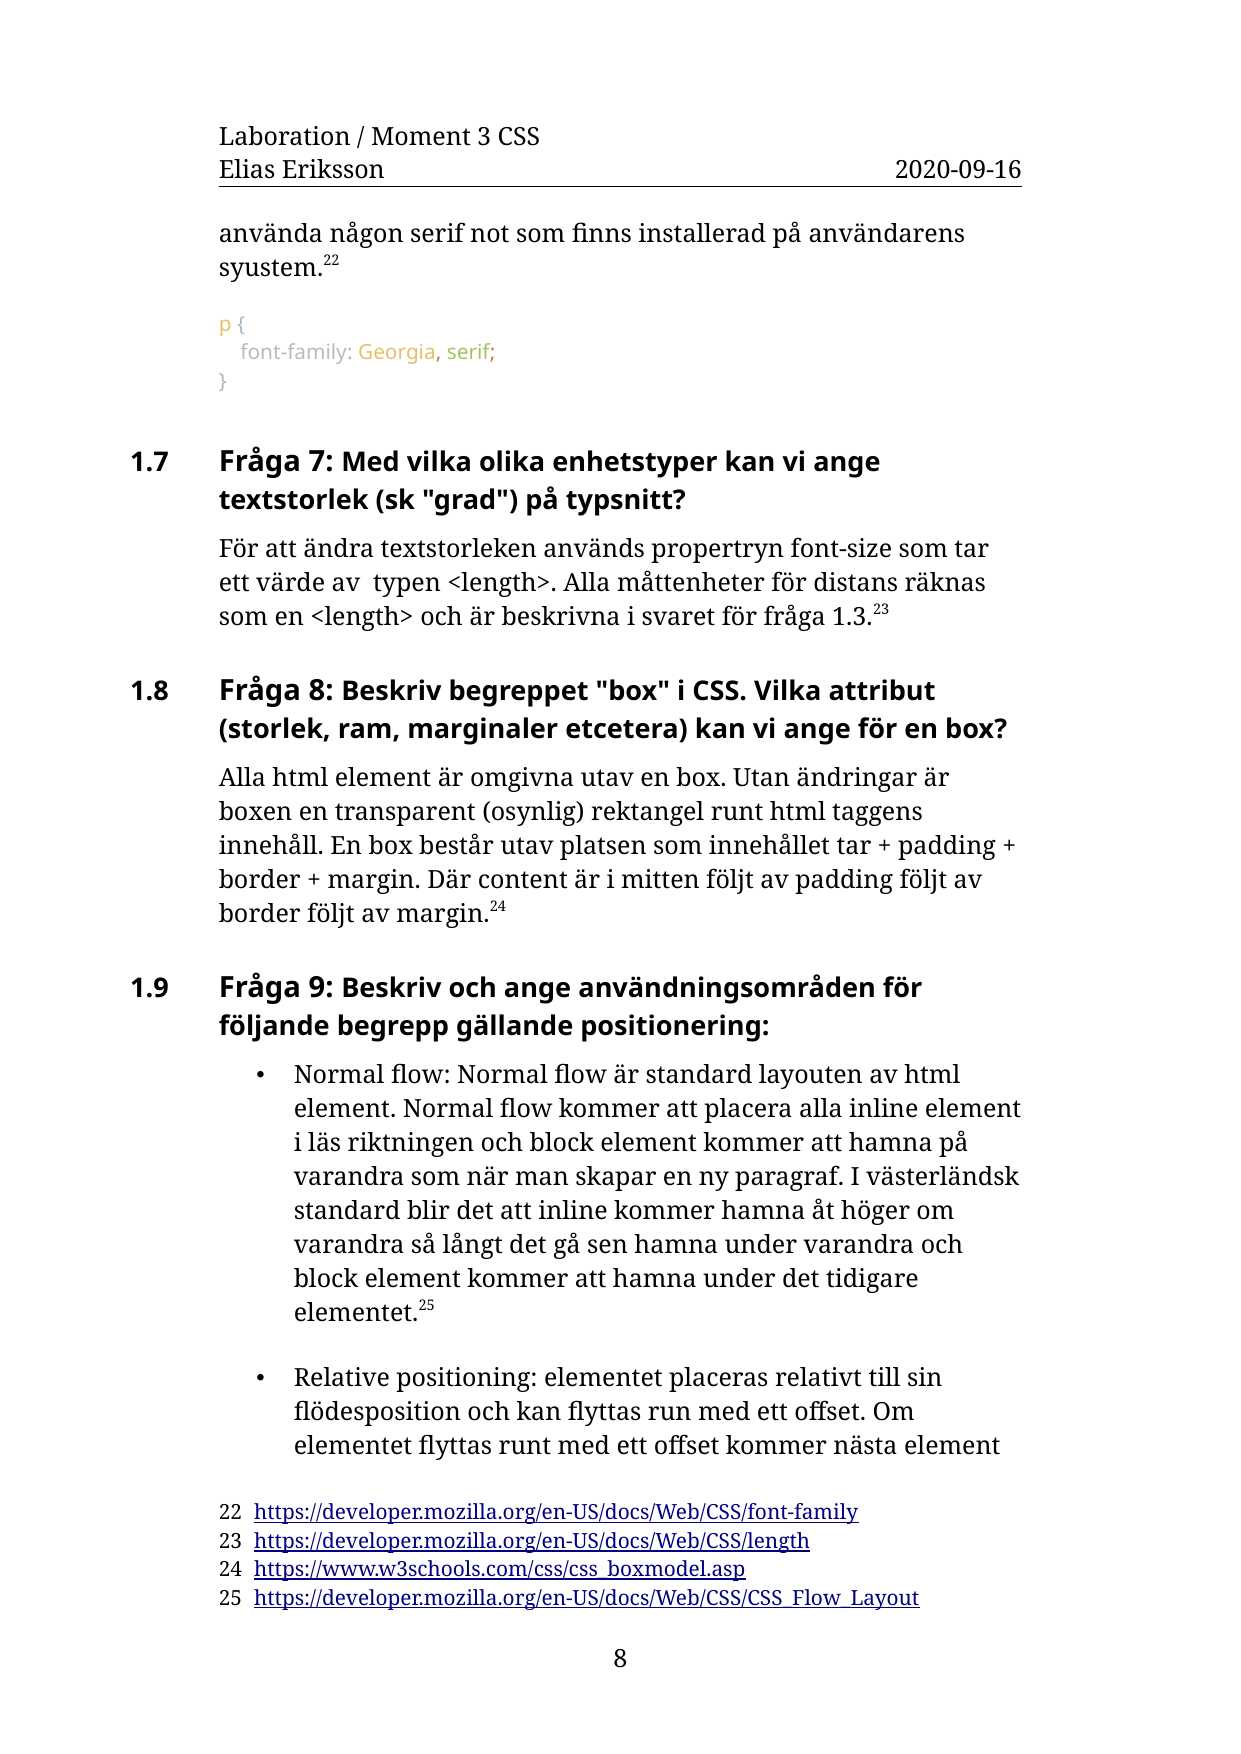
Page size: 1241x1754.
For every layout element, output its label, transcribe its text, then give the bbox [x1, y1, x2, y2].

text p { font-family: Georgia, serif; } [218, 309, 1022, 394]
subtitle Fråga 9: Beskriv och ange användningsområden för följande begrepp gällande positionering: [130, 967, 1022, 1043]
text Alla html element är omgivna utav en box. Utan ändringar är boxen en transparent (osynlig) rektangel runt html taggens innehåll. En box består utav platsen som innehållet tar + padding + border + margin. Där content är i mitten följt av padding följt av border följt av margin. [218, 759, 1022, 929]
list Normal flow: Normal flow är standard layouten av html element. Normal flow kommer att placera alla inline element i läs riktningen och block element kommer att hamna på varandra som när man skapar en ny paragraf. I västerländsk standard blir det att inline kommer hamna åt höger om varandra så långt det gå sen hamna under varandra och block element kommer att hamna under det tidigare elementet. [256, 1056, 1022, 1329]
list https://developer.mozilla.org/en-US/docs/Web/CSS/CSS_Flow_Layout [218, 1583, 1022, 1611]
subtitle Fråga 8: Beskriv begreppet "box" i CSS. Vilka attribut (storlek, ram, marginaler etcetera) kan vi ange för en box? [130, 669, 1022, 746]
subtitle Fråga 7: Med vilka olika enhetstyper kan vi ange textstorlek (sk "grad") på typsnitt? [130, 441, 1022, 517]
text använda någon serif not som finns installerad på användarens syustem. [218, 216, 1022, 284]
text https://www.w3schools.com/css/css_boxmodel.asp [218, 1554, 1022, 1583]
text https://developer.mozilla.org/en-US/docs/Web/CSS/font-family [218, 1497, 1022, 1526]
text https://developer.mozilla.org/en-US/docs/Web/CSS/length [218, 1526, 1022, 1554]
list Relative positioning: elementet placeras relativt till sin flödesposition och kan flyttas run med ett offset. Om elementet flyttas runt med ett offset kommer nästa element [256, 1359, 1022, 1462]
text För att ändra textstorleken används propertryn font-size som tar ett värde av typen <length>. Alla måttenheter för distans räknas som en <length> och är beskrivna i svaret för fråga 1.3. [218, 530, 1022, 632]
